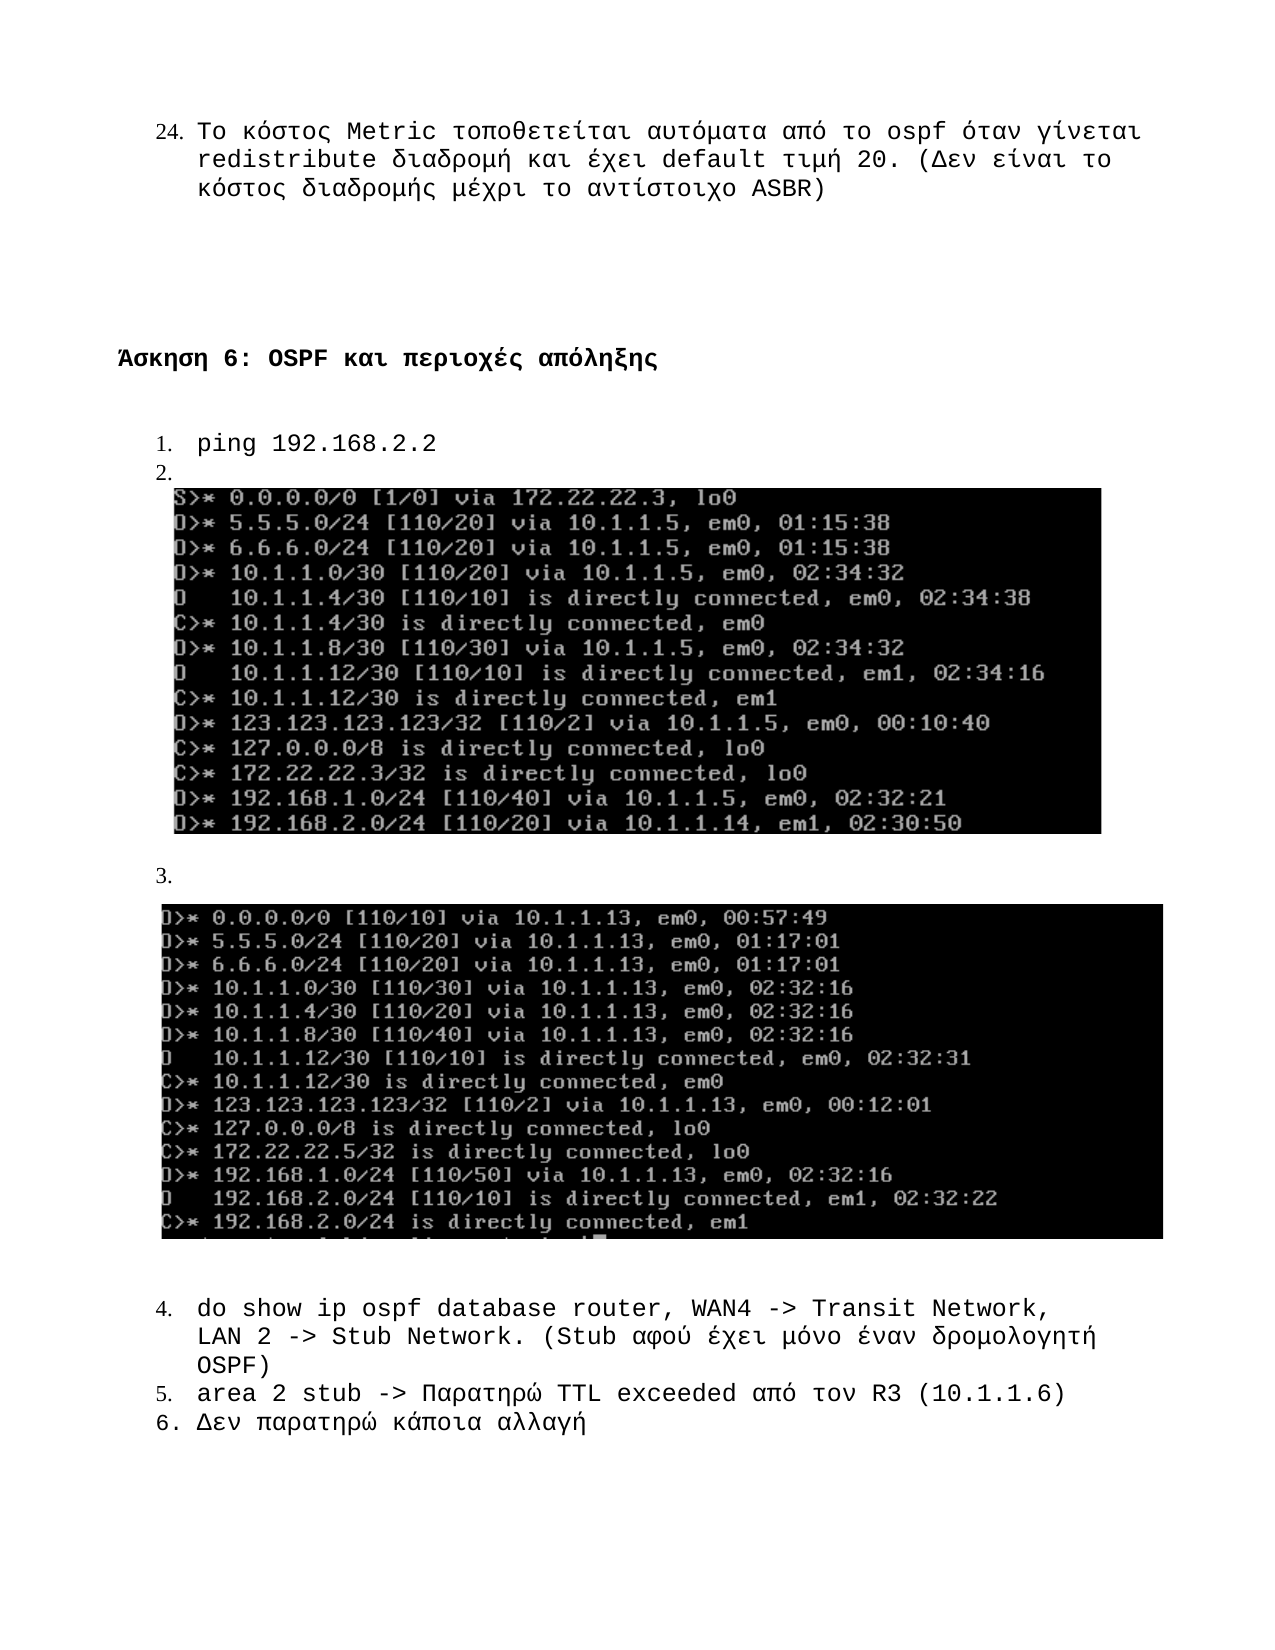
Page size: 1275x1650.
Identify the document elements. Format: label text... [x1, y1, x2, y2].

picture [161, 904, 1164, 1239]
list area 2 stub -> Παρατηρώ TTL exceeded από τον R3 (10.1.1.6) [155, 1381, 1157, 1409]
picture [173, 488, 1102, 834]
list do show ip ospf database router, WAN4 -> Transit Network, [155, 1295, 1157, 1324]
list Δεν παρατηρώ κάποια αλλαγή [155, 1409, 1157, 1438]
list ping 192.168.2.2 [155, 430, 1157, 459]
list Το κόστος Metric τοποθετείται αυτόματα από το ospf όταν γίνεται redistribute διαδρομή και έχει default τιμή 20. (Δεν είναι το κόστος διαδρομής μέχρι το αντίστοιχο ASBR) [155, 118, 1157, 204]
text Άσκηση 6: OSPF και περιοχές απόληξης [118, 345, 1157, 374]
list LAN 2 -> Stub Network. (Stub αφού έχει μόνο έναν δρομολογητή OSPF) [155, 1324, 1157, 1381]
